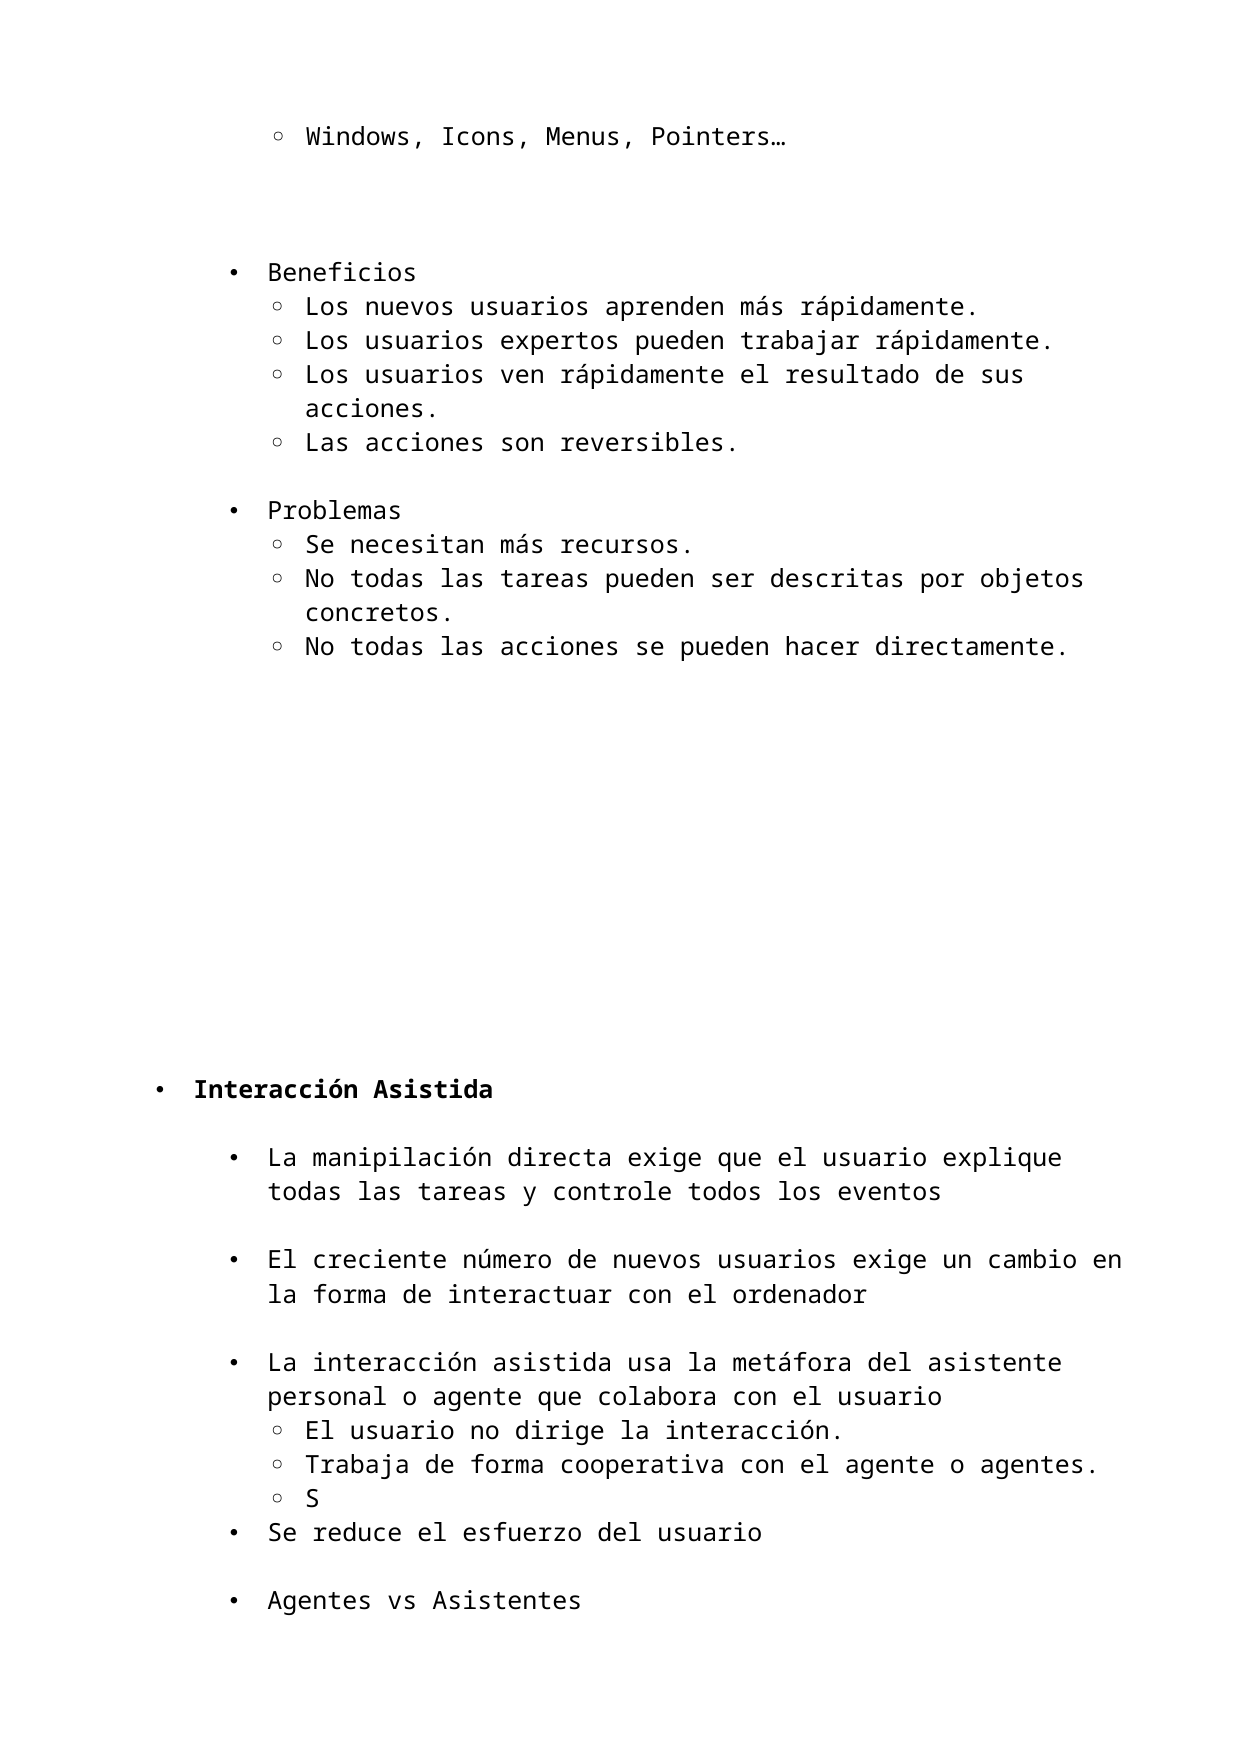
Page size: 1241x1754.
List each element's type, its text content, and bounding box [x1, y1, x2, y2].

list No todas las tareas pueden ser descritas por objetos concretos. [267, 561, 1122, 629]
list El usuario no dirige la interacción. [267, 1412, 1122, 1447]
list S [267, 1481, 1122, 1515]
list Problemas [229, 493, 1122, 527]
list Los usuarios expertos pueden trabajar rápidamente. [267, 322, 1122, 357]
list Los nuevos usuarios aprenden más rápidamente. [267, 288, 1122, 322]
list Interacción Asistida [156, 1072, 1122, 1106]
list Agentes vs Asistentes [229, 1583, 1122, 1617]
list Se reduce el esfuerzo del usuario [229, 1515, 1122, 1549]
list No todas las acciones se pueden hacer directamente. [267, 629, 1122, 663]
list El creciente número de nuevos usuarios exige un cambio en la forma de interactuar con el ordenador [229, 1242, 1122, 1310]
list Windows, Icons, Menus, Pointers… [268, 118, 1122, 152]
list La manipilación directa exige que el usuario explique todas las tareas y controle todos los eventos [229, 1140, 1122, 1208]
list Las acciones son reversibles. [267, 425, 1122, 459]
list La interacción asistida usa la metáfora del asistente personal o agente que colabora con el usuario [229, 1344, 1122, 1412]
list Trabaja de forma cooperativa con el agente o agentes. [267, 1447, 1122, 1481]
list Los usuarios ven rápidamente el resultado de sus acciones. [267, 357, 1122, 425]
list Se necesitan más recursos. [267, 527, 1122, 561]
list Beneficios [229, 254, 1122, 288]
